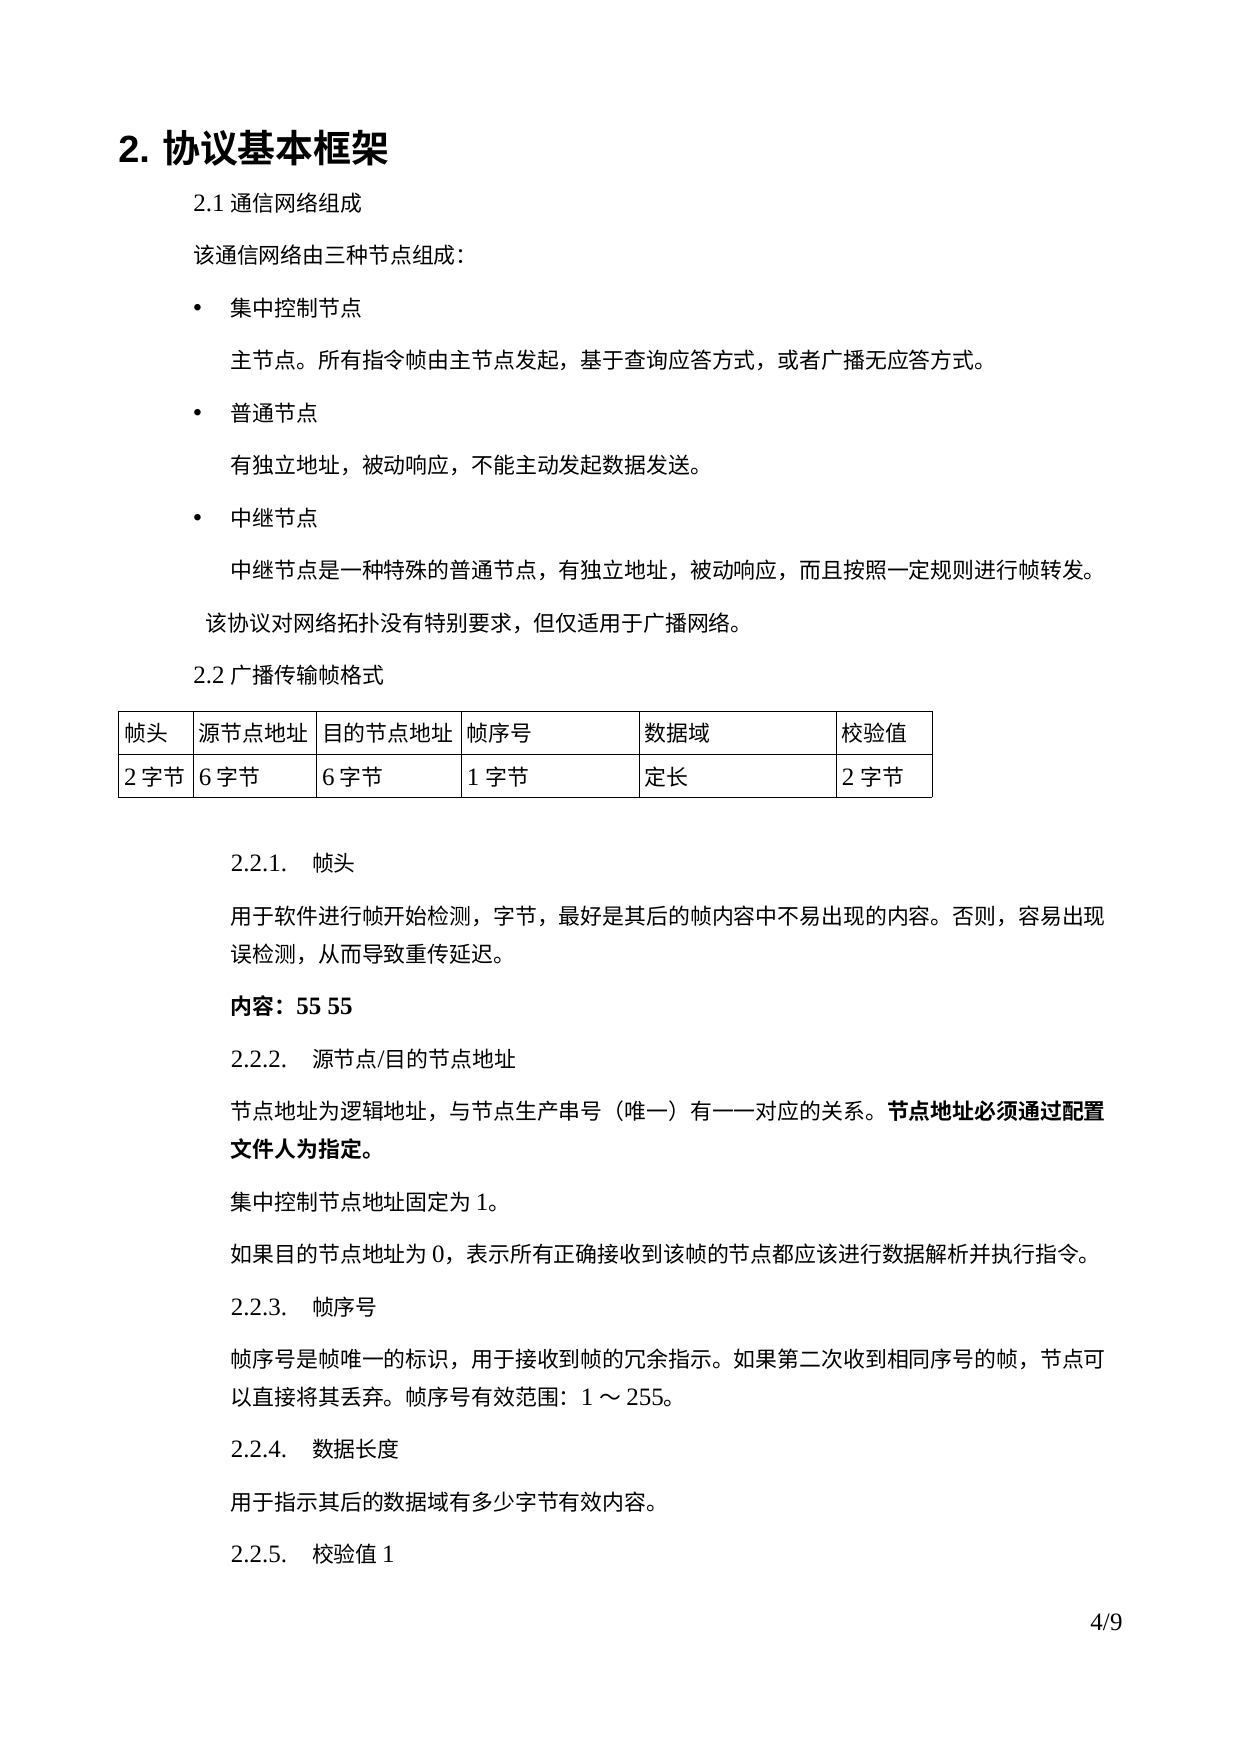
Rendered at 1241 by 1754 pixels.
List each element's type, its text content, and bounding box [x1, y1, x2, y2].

list 普通节点 [193, 396, 1122, 427]
list 集中控制节点 [193, 291, 1122, 322]
table_cell 2 字节 [837, 755, 932, 797]
table_cell 1 字节 [462, 755, 639, 797]
list 中继节点是一种特殊的普通节点，有独立地址，被动响应，而且按照一定规则进行帧转发。 [193, 553, 1122, 585]
table_cell 6字节 [194, 755, 316, 797]
table_header 目的节点地址 [317, 712, 461, 754]
list 校验值1 [231, 1537, 1122, 1569]
list 帧序号 [231, 1289, 1122, 1321]
table_header 帧序号 [462, 712, 639, 754]
table_cell 定长 [640, 755, 836, 797]
list 内容：55 55 [193, 989, 1122, 1021]
list 数据长度 [231, 1432, 1122, 1464]
table_header 校验值 [837, 712, 932, 754]
list 帧头 [231, 846, 1122, 878]
list 用于指示其后的数据域有多少字节有效内容。 [193, 1485, 1122, 1517]
list 节点地址为逻辑地址，与节点生产串号（唯一）有一一对应的关系。节点地址必须通过配置文件人为指定。 [193, 1094, 1122, 1164]
table_cell 2字节 [119, 755, 193, 797]
list 如果目的节点地址为0，表示所有正确接收到该帧的节点都应该进行数据解析并执行指令。 [193, 1237, 1122, 1269]
list 广播传输帧格式 [193, 658, 1122, 690]
table_header 帧头 [119, 712, 193, 754]
list 集中控制节点地址固定为1。 [193, 1184, 1122, 1216]
list 中继节点 [193, 501, 1122, 532]
table_header 源节点地址 [194, 712, 316, 754]
list 通信网络组成 [193, 186, 1122, 217]
list 帧序号是帧唯一的标识，用于接收到帧的冗余指示。如果第二次收到相同序号的帧，节点可以直接将其丢弃。帧序号有效范围：1 ～ 255。 [193, 1342, 1122, 1412]
list 用于软件进行帧开始检测，字节，最好是其后的帧内容中不易出现的内容。否则，容易出现误检测，从而导致重传延迟。 [193, 899, 1122, 968]
subtitle 协议基本框架 [118, 118, 1122, 173]
table_cell 6字节 [317, 755, 461, 797]
table_header 数据域 [640, 712, 836, 754]
list 有独立地址，被动响应，不能主动发起数据发送。 [193, 448, 1122, 480]
list 源节点/目的节点地址 [231, 1042, 1122, 1073]
list 主节点。所有指令帧由主节点发起，基于查询应答方式，或者广播无应答方式。 [193, 343, 1122, 375]
list 该通信网络由三种节点组成： [156, 238, 1122, 270]
text 该协议对网络拓扑没有特别要求，但仅适用于广播网络。 [118, 606, 1122, 637]
